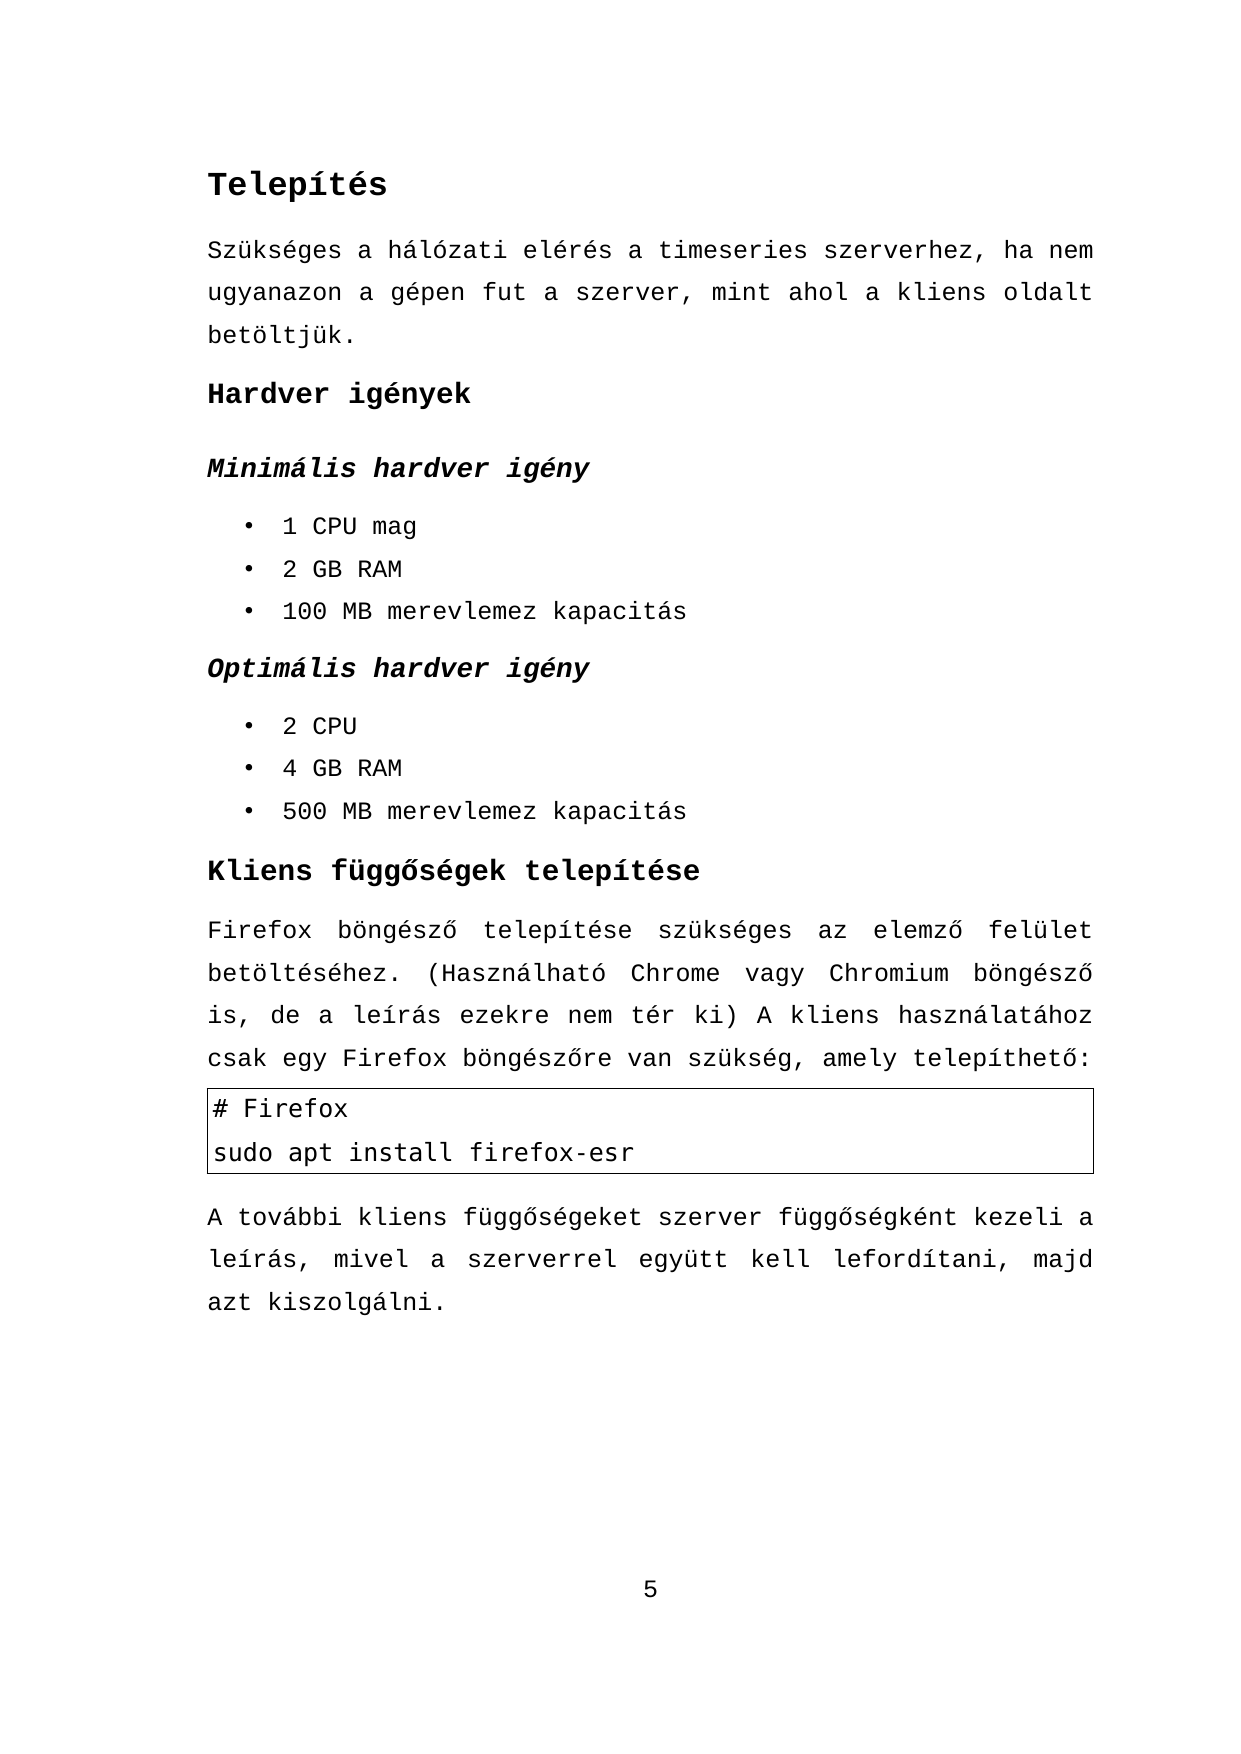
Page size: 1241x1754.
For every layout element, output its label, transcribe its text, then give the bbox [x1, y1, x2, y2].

list 1 CPU mag [244, 514, 1093, 542]
list 500 MB merevlemez kapacitás [244, 798, 1093, 827]
list 4 GB RAM [244, 756, 1093, 784]
list 2 GB RAM [244, 556, 1093, 585]
table_header # Firefox sudo apt install firefox-esr [208, 1089, 1093, 1173]
text A további kliens függőségeket szerver függőségként kezeli a leírás, mivel a szerverrel együtt kell lefordítani, majd azt kiszolgálni. [207, 1204, 1093, 1318]
subtitle Telepítés [207, 168, 1093, 206]
subtitle Kliens függőségek telepítése [207, 855, 1093, 889]
text Firefox böngésző telepítése szükséges az elemző felület betöltéséhez. (Használható Chrome vagy Chromium böngésző is, de a leírás ezekre nem tér ki) A kliens használatához csak egy Firefox böngészőre van szükség, amely telepíthető: [207, 918, 1093, 1074]
list 2 CPU [244, 713, 1093, 742]
subtitle Minimális hardver igény [207, 454, 1093, 486]
text Szükséges a hálózati elérés a timeseries szerverhez, ha nem ugyanazon a gépen fut a szerver, mint ahol a kliens oldalt betöltjük. [207, 237, 1093, 351]
list 100 MB merevlemez kapacitás [244, 599, 1093, 627]
subtitle Hardver igények [207, 379, 1093, 413]
subtitle Optimális hardver igény [207, 654, 1093, 685]
